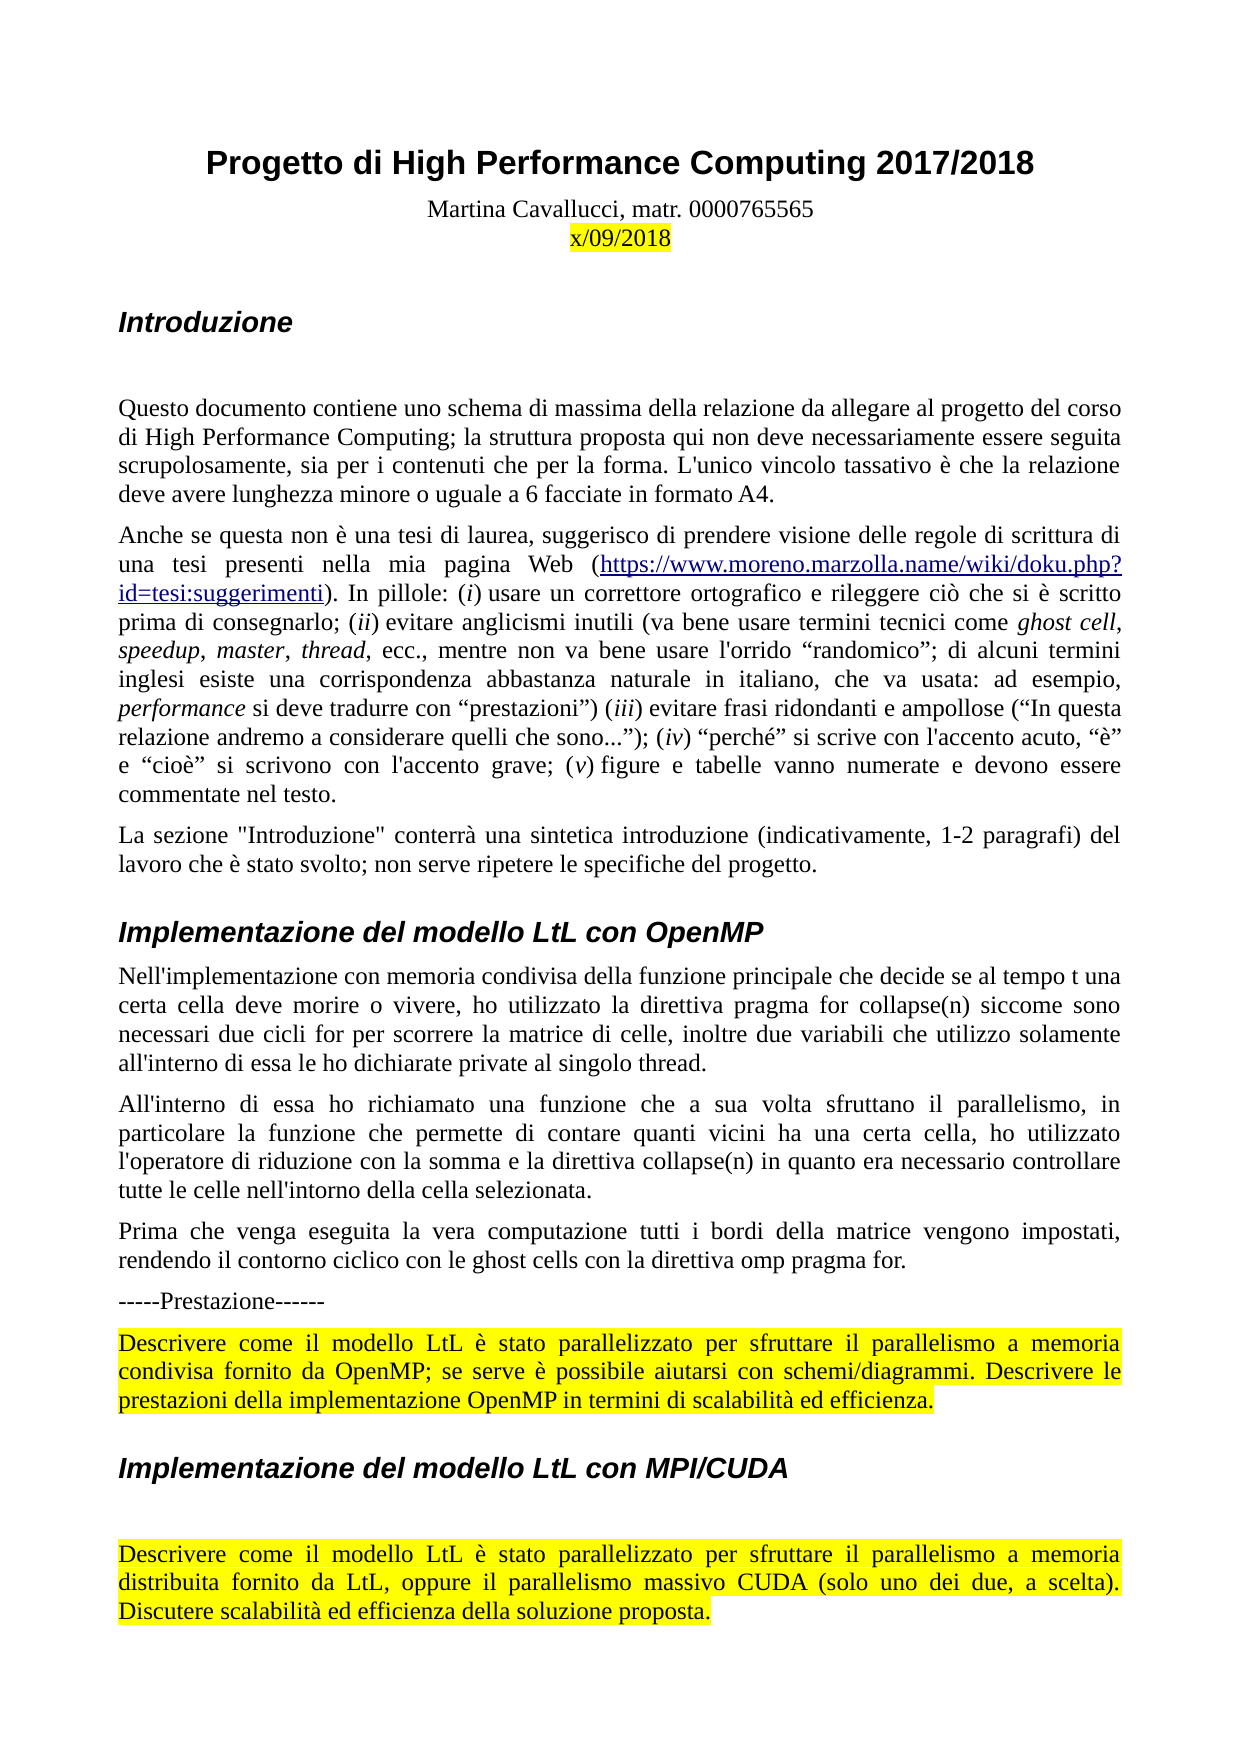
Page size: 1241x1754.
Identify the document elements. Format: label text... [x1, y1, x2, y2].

text Anche se questa non è una tesi di laurea, suggerisco di prendere visione delle regole di scrittura di una tesi presenti nella mia pagina Web (https://www.moreno.marzolla.name/wiki/doku.php?id=tesi:suggerimenti). In pillole: (i) usare un correttore ortografico e rileggere ciò che si è scritto prima di consegnarlo; (ii) evitare anglicismi inutili (va bene usare termini tecnici come ghost cell, speedup, master, thread, ecc., mentre non va bene usare l'orrido “randomico”; di alcuni termini inglesi esiste una corrispondenza abbastanza naturale in italiano, che va usata: ad esempio, performance si deve tradurre con “prestazioni”) (iii) evitare frasi ridondanti e ampollose (“In questa relazione andremo a considerare quelli che sono...”); (iv) “perché” si scrive con l'accento acuto, “è” e “cioè” si scrivono con l'accento grave; (v) figure e tabelle vanno numerate e devono essere commentate nel testo. [118, 520, 1122, 808]
text Descrivere come il modello LtL è stato parallelizzato per sfruttare il parallelismo a memoria condivisa fornito da OpenMP; se serve è possibile aiutarsi con schemi/diagrammi. Descrivere le prestazioni della implementazione OpenMP in termini di scalabilità ed efficienza. [118, 1328, 1122, 1414]
subtitle Introduzione [118, 306, 1122, 339]
text Questo documento contiene uno schema di massima della relazione da allegare al progetto del corso di High Performance Computing; la struttura proposta qui non deve necessariamente essere seguita scrupolosamente, sia per i contenuti che per la forma. L'unico vincolo tassativo è che la relazione deve avere lunghezza minore o uguale a 6 facciate in formato A4. [118, 393, 1122, 508]
subtitle Implementazione del modello LtL con OpenMP [118, 915, 1122, 949]
subtitle Progetto di High Performance Computing 2017/2018 [118, 143, 1122, 182]
text Nell'implementazione con memoria condivisa della funzione principale che decide se al tempo t una certa cella deve morire o vivere, ho utilizzato la direttiva pragma for collapse(n) siccome sono necessari due cicli for per scorrere la matrice di celle, inoltre due variabili che utilizzo solamente all'interno di essa le ho dichiarate private al singolo thread. [118, 961, 1122, 1076]
text Descrivere come il modello LtL è stato parallelizzato per sfruttare il parallelismo a memoria distribuita fornito da LtL, oppure il parallelismo massivo CUDA (solo uno dei due, a scelta). Discutere scalabilità ed efficienza della soluzione proposta. [118, 1539, 1122, 1625]
text All'interno di essa ho richiamato una funzione che a sua volta sfruttano il parallelismo, in particolare la funzione che permette di contare quanti vicini ha una certa cella, ho utilizzato l'operatore di riduzione con la somma e la direttiva collapse(n) in quanto era necessario controllare tutte le celle nell'intorno della cella selezionata. [118, 1089, 1122, 1204]
text Prima che venga eseguita la vera computazione tutti i bordi della matrice vengono impostati, rendendo il contorno ciclico con le ghost cells con la direttiva omp pragma for. [118, 1216, 1122, 1274]
text Martina Cavallucci, matr. 0000765565 [118, 194, 1122, 223]
text La sezione "Introduzione" conterrà una sintetica introduzione (indicativamente, 1-2 paragrafi) del lavoro che è stato svolto; non serve ripetere le specifiche del progetto. [118, 820, 1122, 878]
text -----Prestazione------ [118, 1286, 1122, 1315]
subtitle Implementazione del modello LtL con MPI/CUDA [118, 1451, 1122, 1485]
text x/09/2018 [118, 223, 1122, 252]
